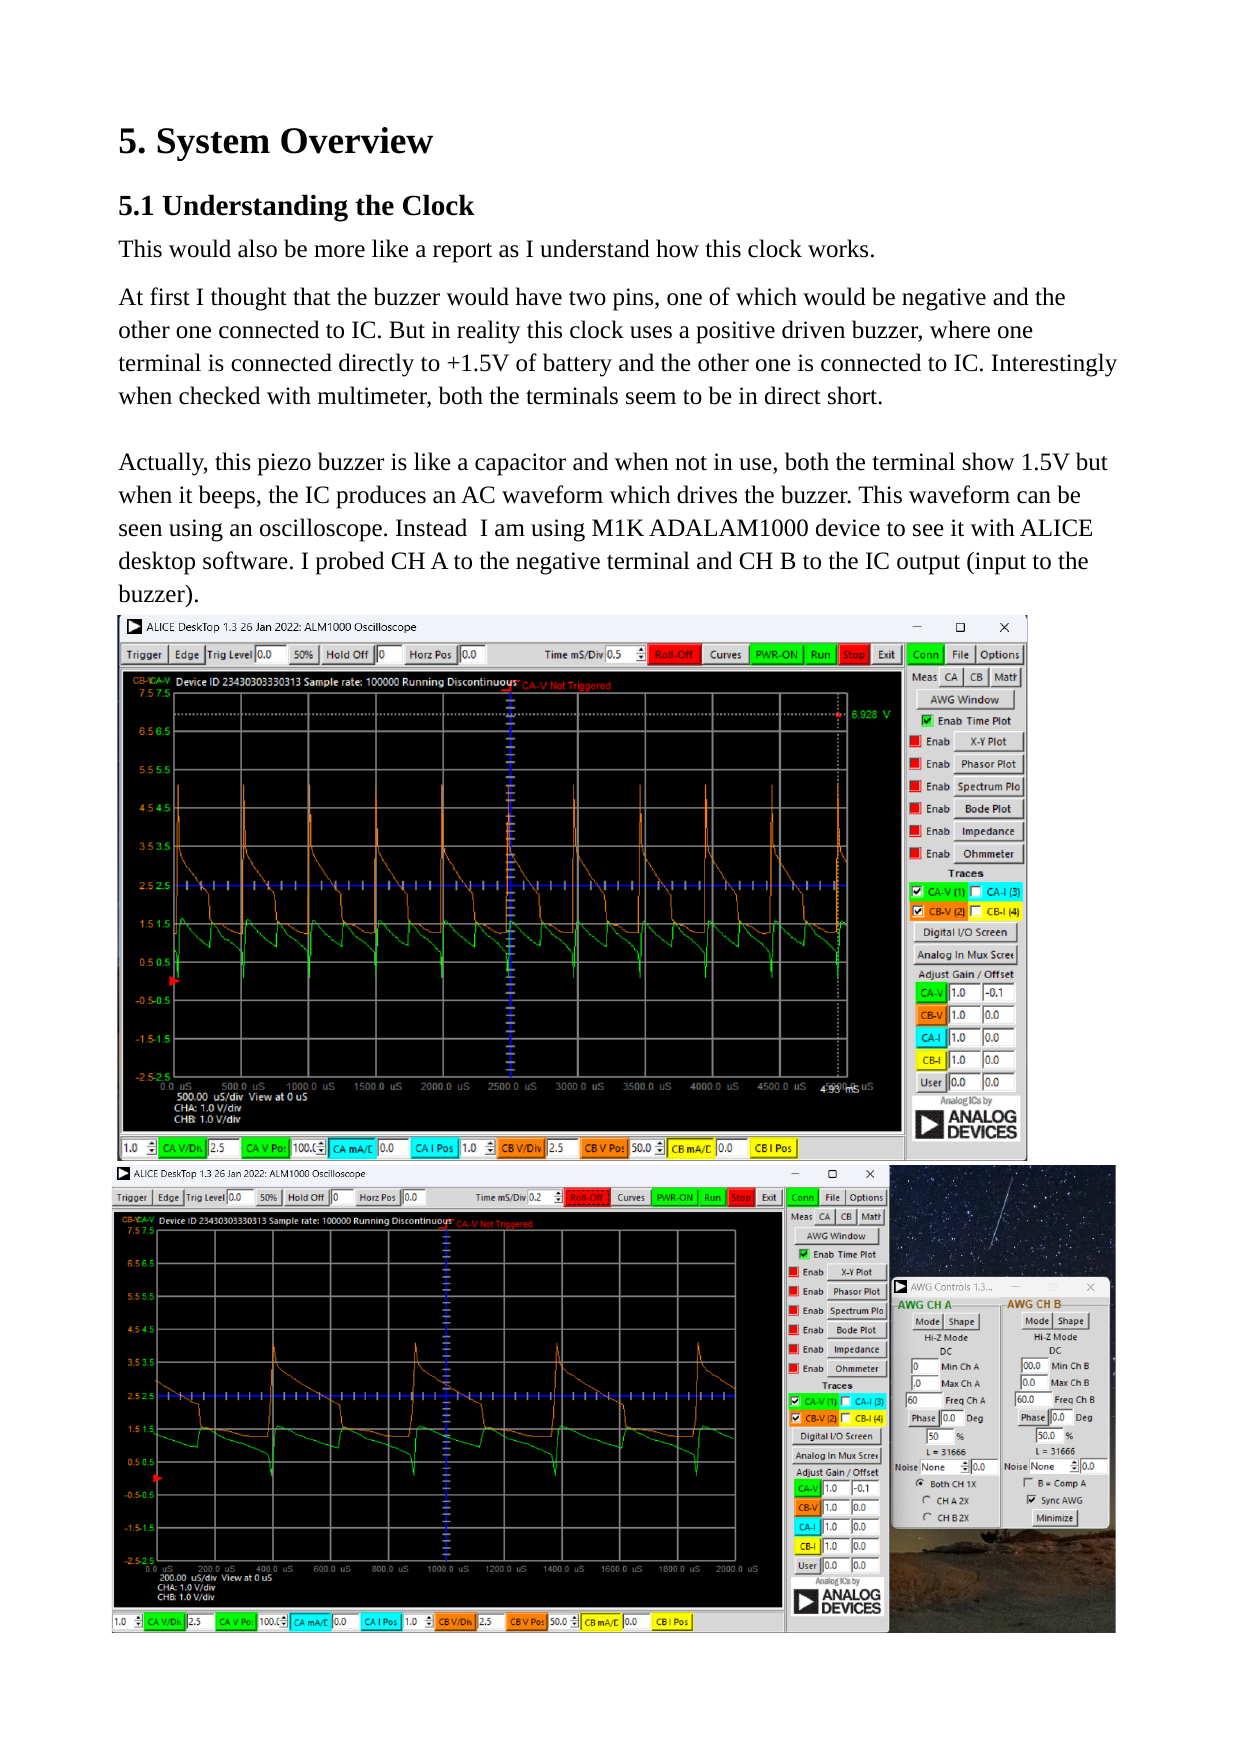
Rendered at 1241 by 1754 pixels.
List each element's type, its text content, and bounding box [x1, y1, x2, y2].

text At first I thought that the buzzer would have two pins, one of which would be negative and the other one connected to IC. But in reality this clock uses a positive driven buzzer, where one terminal is connected directly to +1.5V of battery and the other one is connected to IC. Interestingly when checked with multimeter, both the terminals seem to be in direct short. Actually, this piezo buzzer is like a capacitor and when not in use, both the terminal show 1.5V but when it beeps, the IC produces an AC waveform which drives the buzzer. This waveform can be seen using an oscilloscope. Instead I am using M1K ADALAM1000 device to see it with ALICE desktop software. I probed CH A to the negative terminal and CH B to the IC output (input to the buzzer). [118, 282, 1122, 608]
picture [111, 1165, 1116, 1633]
picture [117, 615, 1028, 1161]
text This would also be more like a report as I understand how this clock works. [118, 234, 1122, 263]
subtitle 5.1 Understanding the Clock [118, 188, 1122, 222]
subtitle 5. System Overview [118, 118, 1122, 161]
